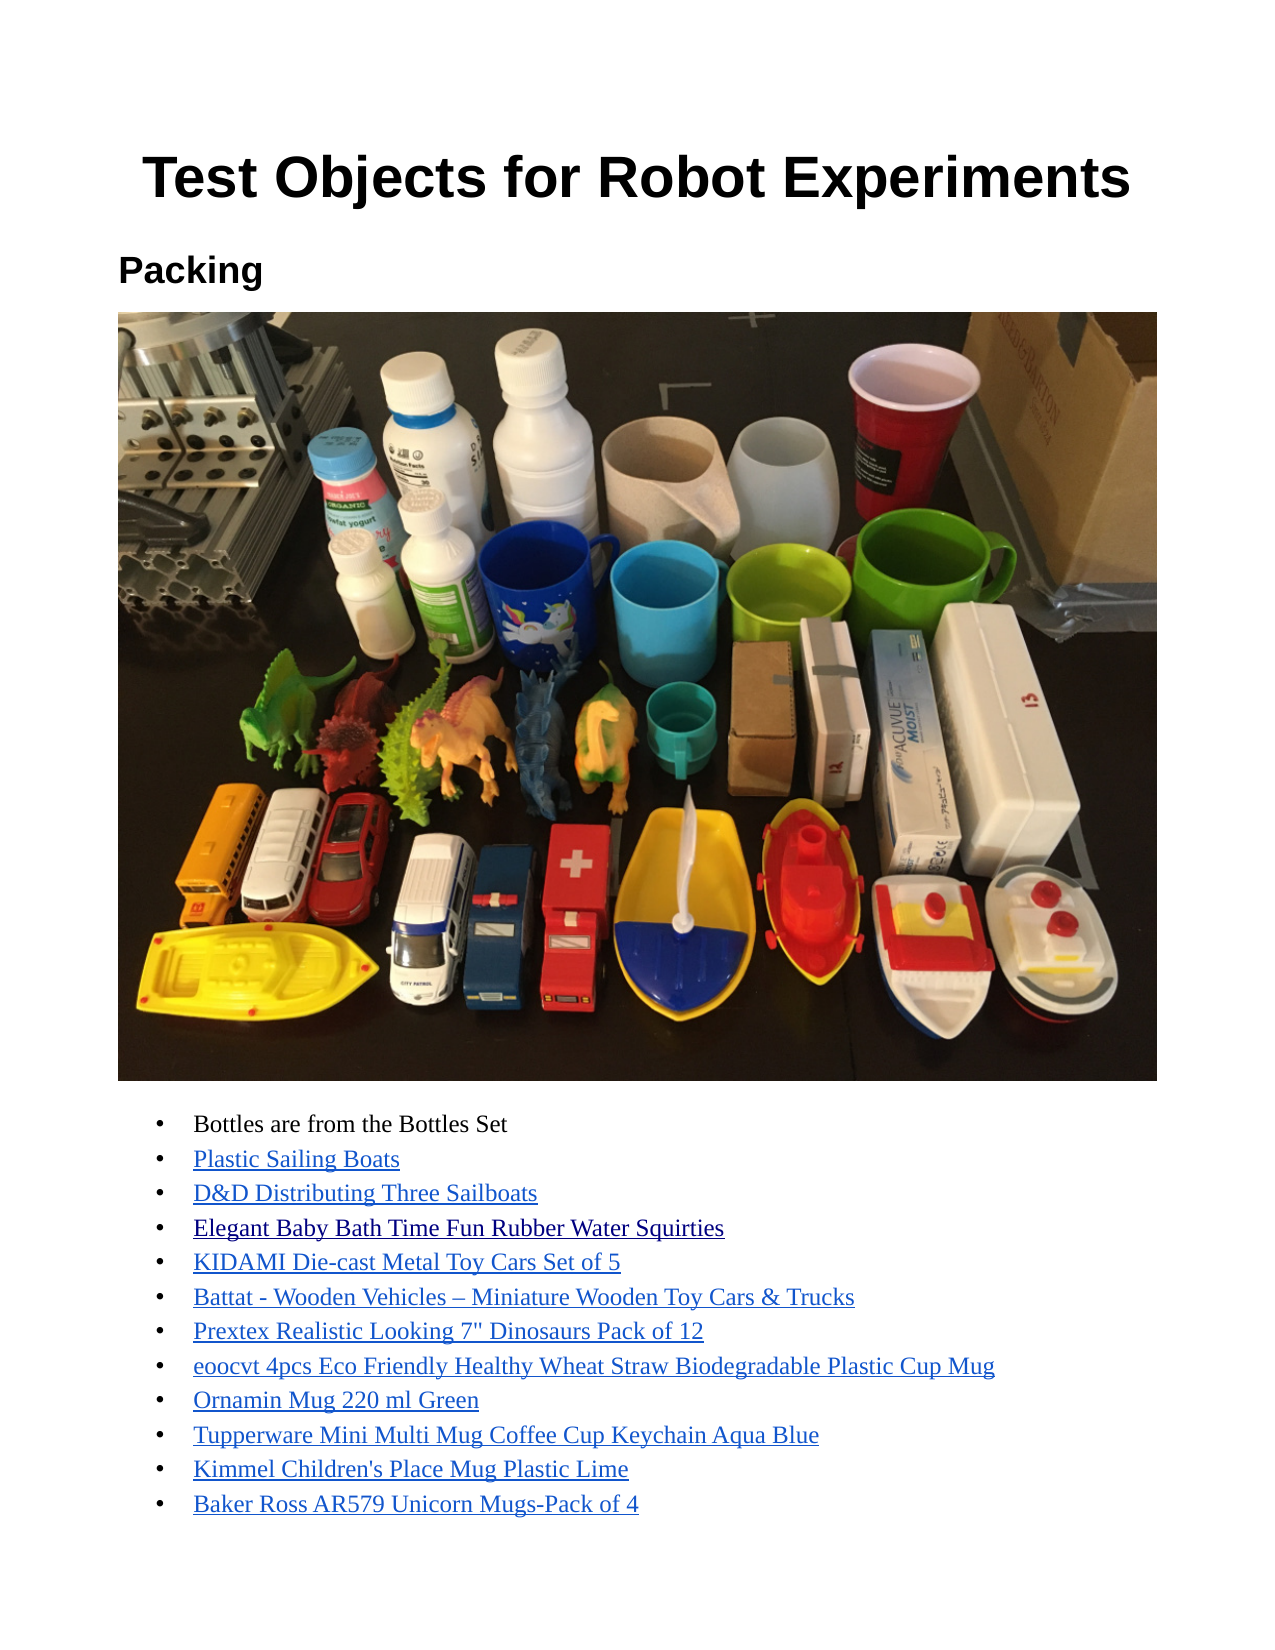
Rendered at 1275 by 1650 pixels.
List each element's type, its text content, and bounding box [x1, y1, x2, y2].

list KIDAMI Die-cast Metal Toy Cars Set of 5 [156, 1247, 1157, 1276]
subtitle Packing [118, 248, 1157, 291]
list Tupperware Mini Multi Mug Coffee Cup Keychain Aqua Blue [156, 1420, 1157, 1449]
list Prextex Realistic Looking 7" Dinosaurs Pack of 12 [156, 1316, 1157, 1345]
list Plastic Sailing Boats [156, 1144, 1157, 1173]
list Elegant Baby Bath Time Fun Rubber Water Squirties [156, 1213, 1157, 1242]
list Battat - Wooden Vehicles – Miniature Wooden Toy Cars & Trucks [156, 1282, 1157, 1311]
list D&D Distributing Three Sailboats [156, 1178, 1157, 1207]
title Test Objects for Robot Experiments [118, 143, 1157, 210]
list Kimmel Children's Place Mug Plastic Lime [156, 1454, 1157, 1483]
picture [118, 312, 1157, 1081]
list Bottles are from the Bottles Set [156, 1109, 1157, 1138]
list Baker Ross AR579 Unicorn Mugs-Pack of 4 [156, 1489, 1157, 1518]
list Ornamin Mug 220 ml Green [156, 1385, 1157, 1414]
list eoocvt 4pcs Eco Friendly Healthy Wheat Straw Biodegradable Plastic Cup Mug [156, 1351, 1157, 1380]
